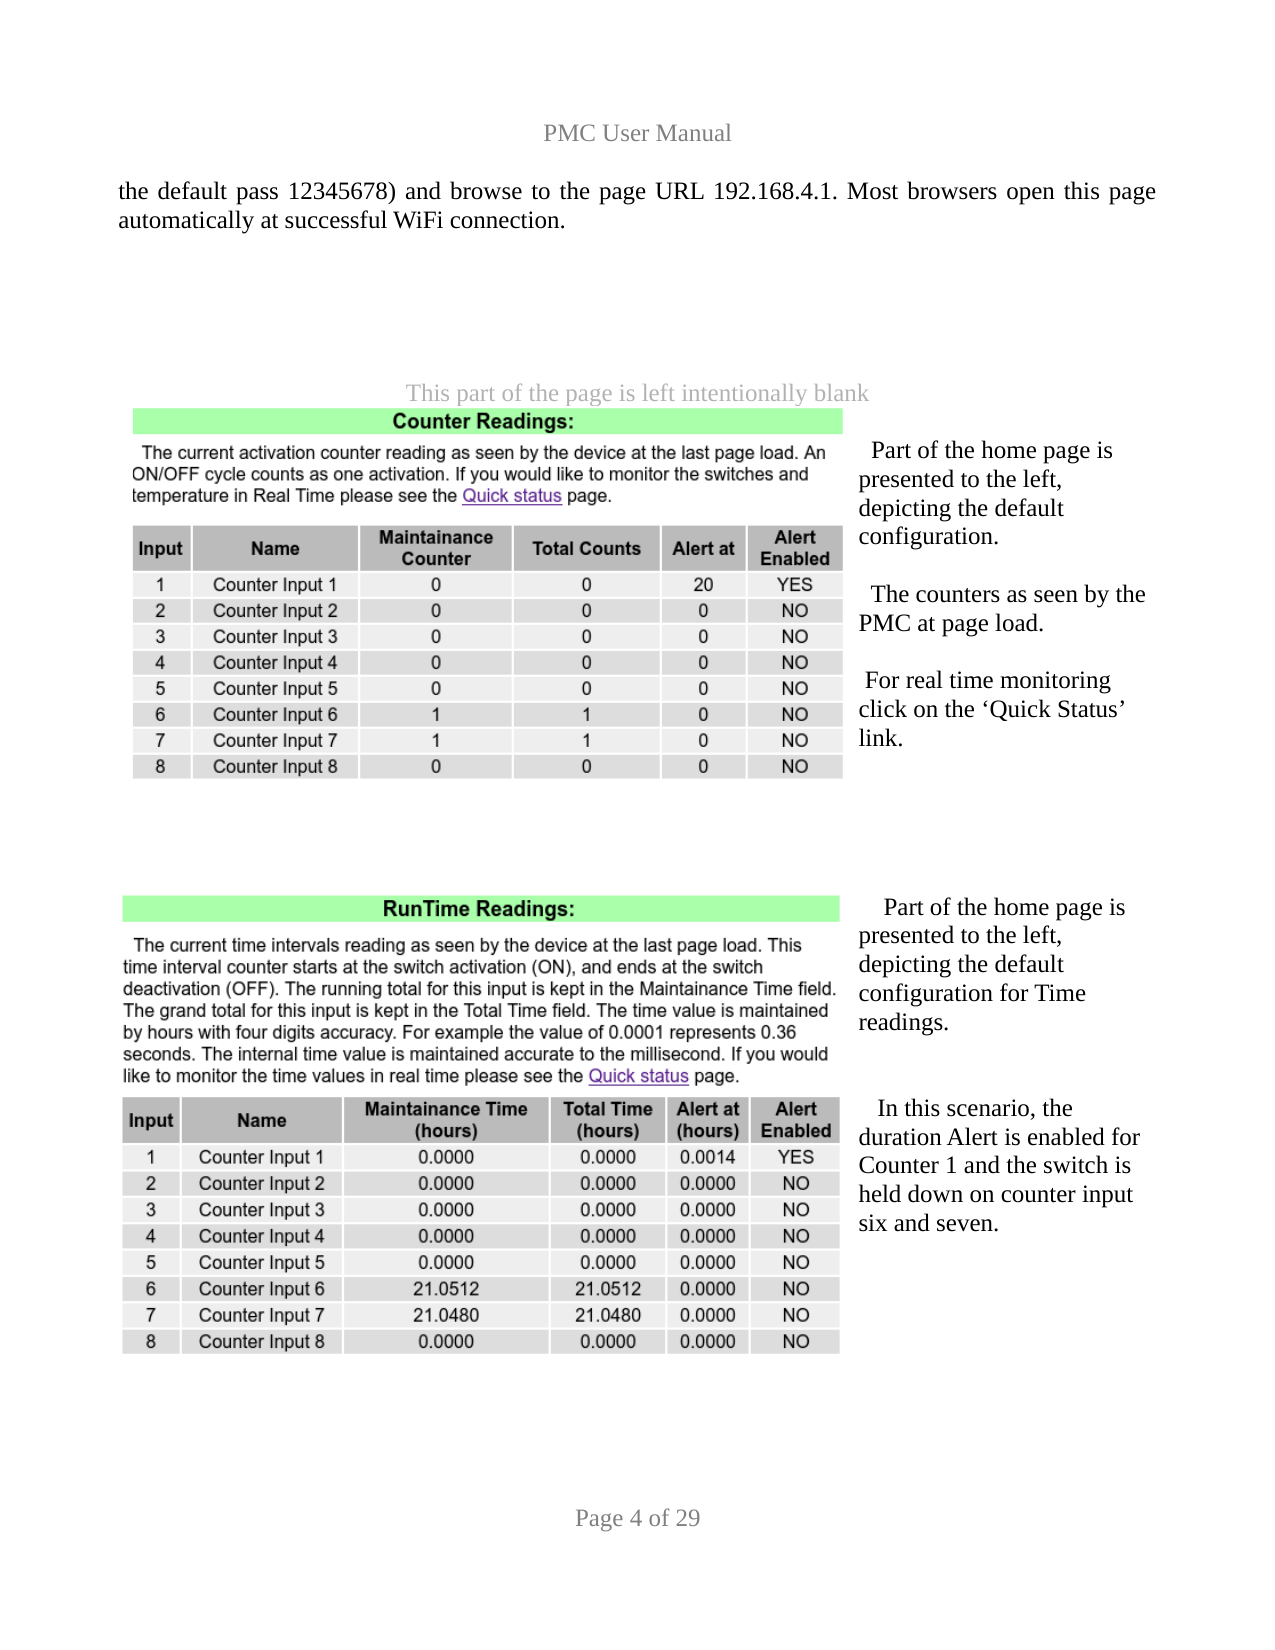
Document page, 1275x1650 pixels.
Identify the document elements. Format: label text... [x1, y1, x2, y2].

text This part of the page is left intentionally blank [118, 378, 1157, 406]
table_header Part of the home page is presented to the left, depicting the default configuration for Time readings. In this scenario, the duration Alert is enabled for Counter 1 and the switch is held down on counter input six and seven. [858, 892, 1157, 1354]
table_header [118, 406, 858, 811]
table_header Part of the home page is presented to the left, depicting the default configuration. The counters as seen by the PMC at page load. For real time monitoring click on the ‘Quick Status’ link. [858, 406, 1157, 811]
picture [132, 406, 844, 782]
picture [118, 891, 840, 1355]
table_header [840, 892, 858, 1354]
text the default pass 12345678) and browse to the page URL 192.168.4.1. Most browsers open this page automatically at successful WiFi connection. [118, 176, 1157, 234]
